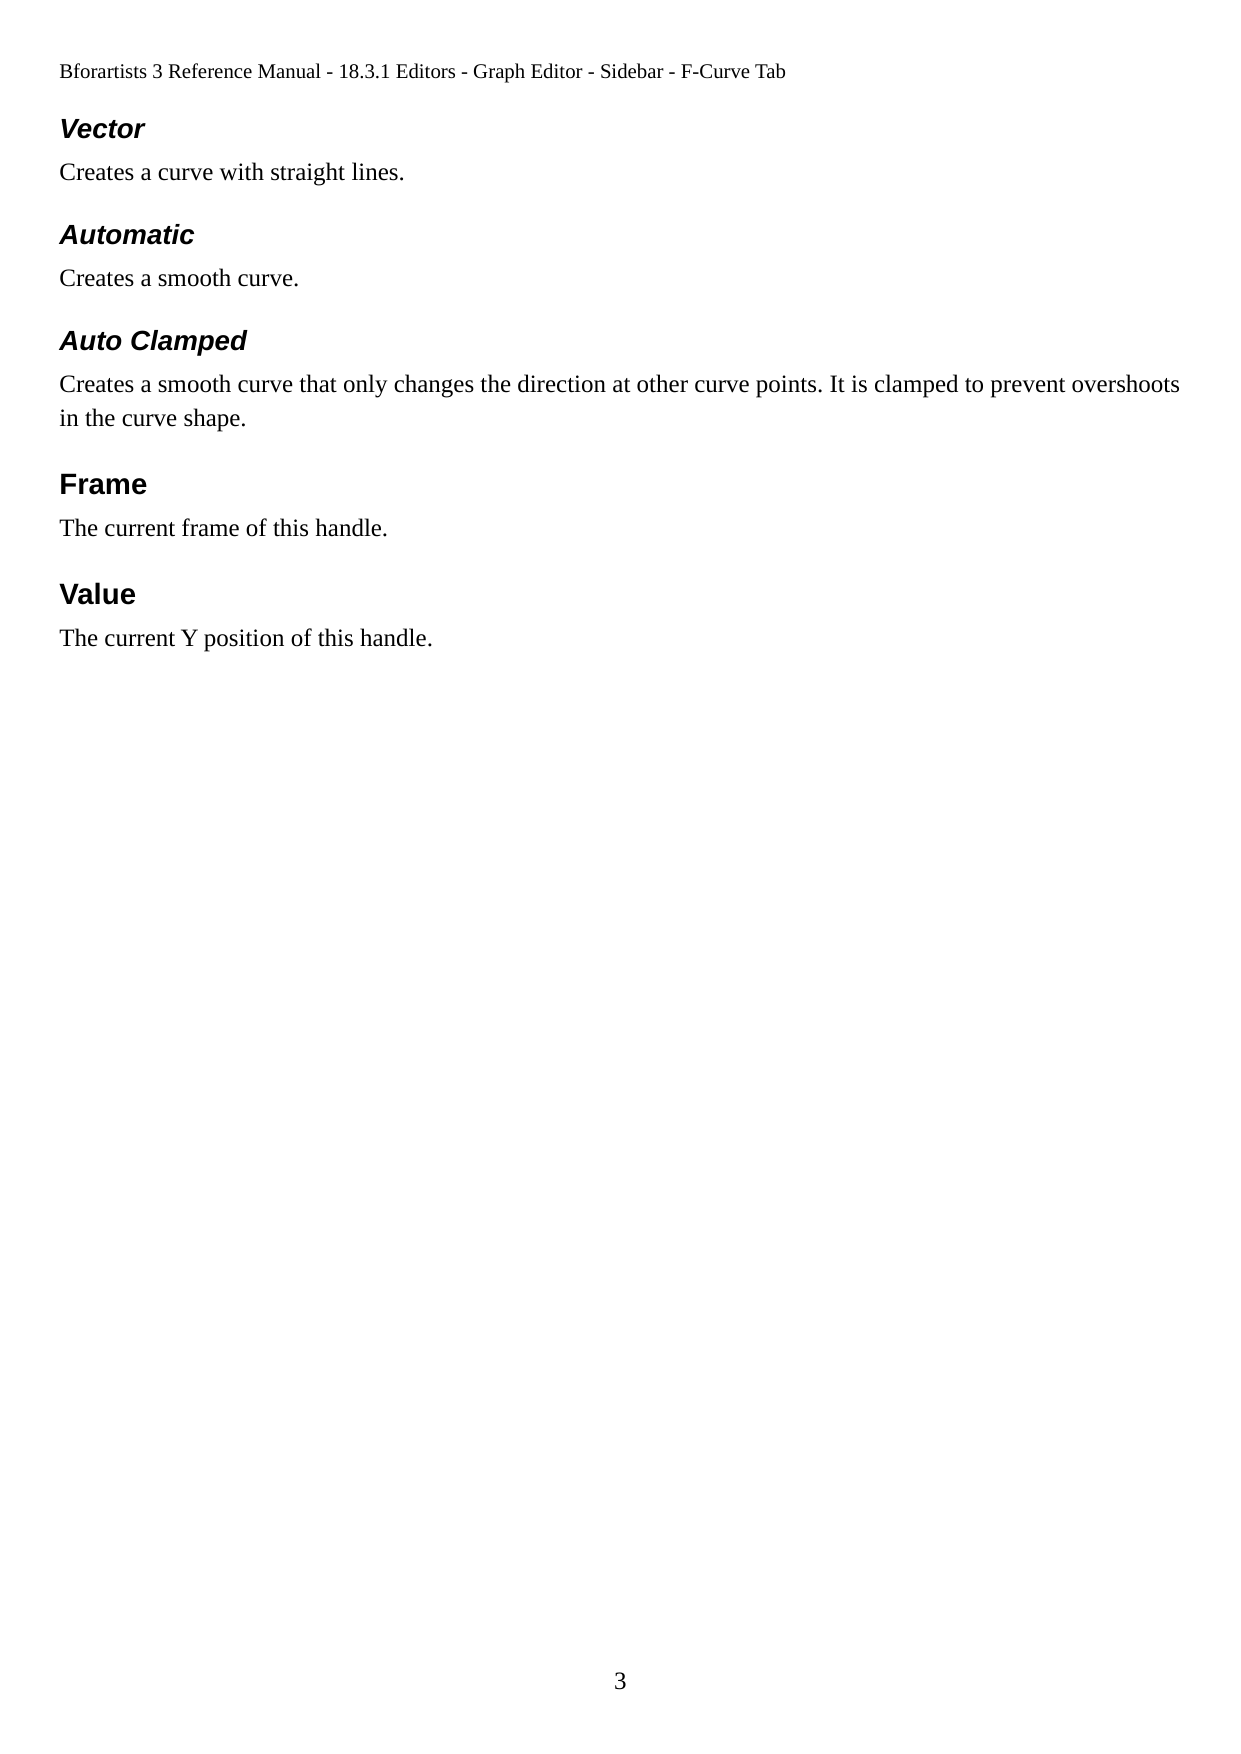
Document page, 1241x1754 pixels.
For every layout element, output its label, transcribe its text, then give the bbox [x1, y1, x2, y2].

text Creates a smooth curve that only changes the direction at other curve points. It is clamped to prevent overshoots in the curve shape. [59, 369, 1181, 432]
subtitle Frame [59, 467, 1181, 501]
subtitle Auto Clamped [59, 324, 1181, 356]
text Creates a smooth curve. [59, 263, 1181, 292]
subtitle Value [59, 577, 1181, 611]
text The current Y position of this handle. [59, 623, 1181, 652]
subtitle Automatic [59, 218, 1181, 250]
subtitle Vector [59, 113, 1181, 144]
text Creates a curve with straight lines. [59, 157, 1181, 186]
text The current frame of this handle. [59, 513, 1181, 542]
